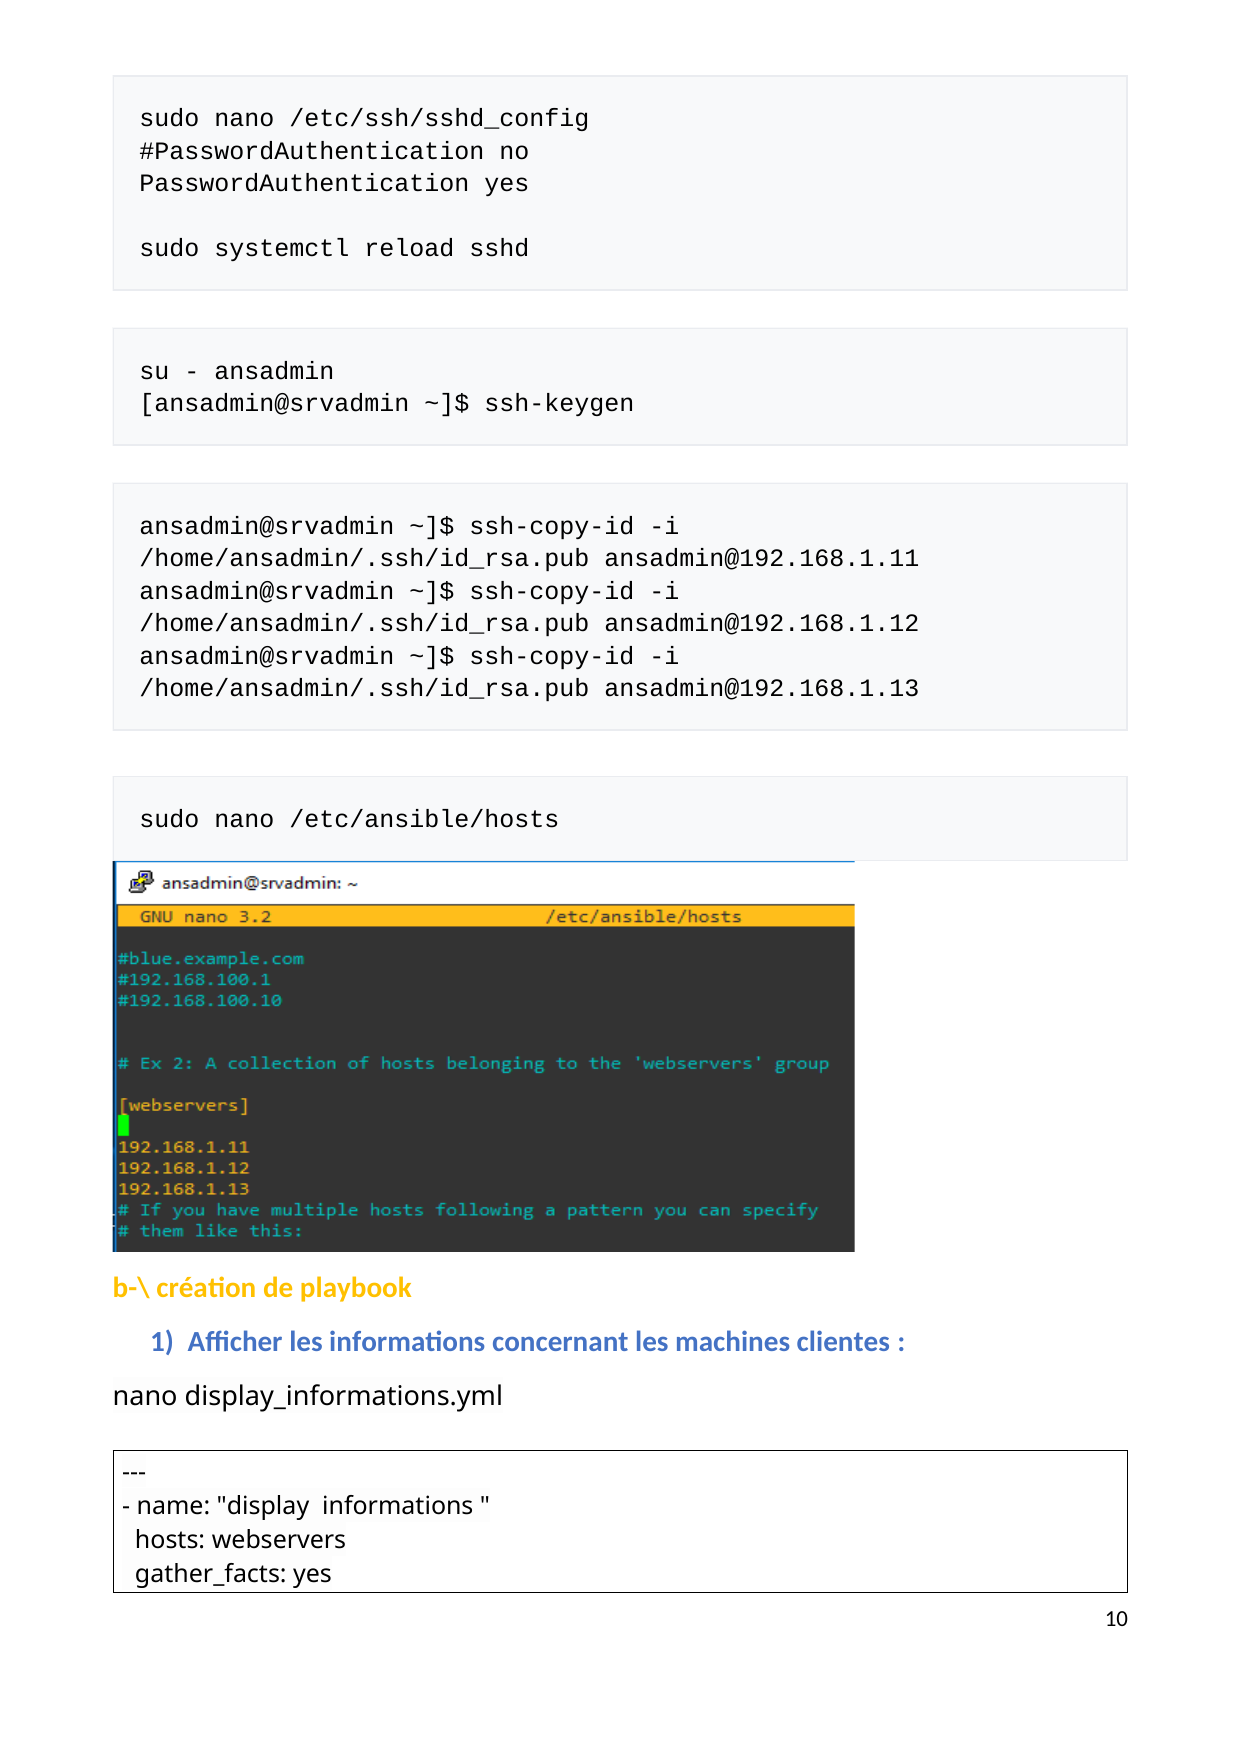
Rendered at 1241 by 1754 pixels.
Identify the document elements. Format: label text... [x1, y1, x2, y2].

text - name: "display informations " [114, 1484, 1127, 1518]
text --- [114, 1451, 1127, 1484]
text #PasswordAuthentication no [114, 107, 1126, 140]
text sudo nano /etc/ansible/hosts [114, 777, 1126, 860]
text gather_facts: yes [114, 1552, 1127, 1592]
text ansadmin@srvadmin ~]$ ssh-copy-id -i /home/ansadmin/.ssh/id_rsa.pub ansadmin@192.168.1.12 [114, 547, 1126, 612]
text ansadmin@srvadmin ~]$ ssh-copy-id -i /home/ansadmin/.ssh/id_rsa.pub ansadmin@192.168.1.11 [114, 484, 1126, 547]
text sudo nano /etc/ssh/sshd_config [114, 77, 1126, 107]
text PasswordAuthentication yes [114, 140, 1126, 172]
text [ansadmin@srvadmin ~]$ ssh-keygen [114, 360, 1126, 444]
text nano display_informations.yml [112, 1377, 1128, 1413]
text hosts: webservers [114, 1518, 1127, 1552]
list Afficher les informations concernant les machines clientes : [150, 1323, 1128, 1358]
text ansadmin@srvadmin ~]$ ssh-copy-id -i /home/ansadmin/.ssh/id_rsa.pub ansadmin@192.168.1.13 [114, 612, 1126, 729]
text sudo systemctl reload sshd [114, 205, 1126, 289]
text su - ansadmin [114, 329, 1126, 360]
text b-\ création de playbook [112, 1269, 1128, 1305]
